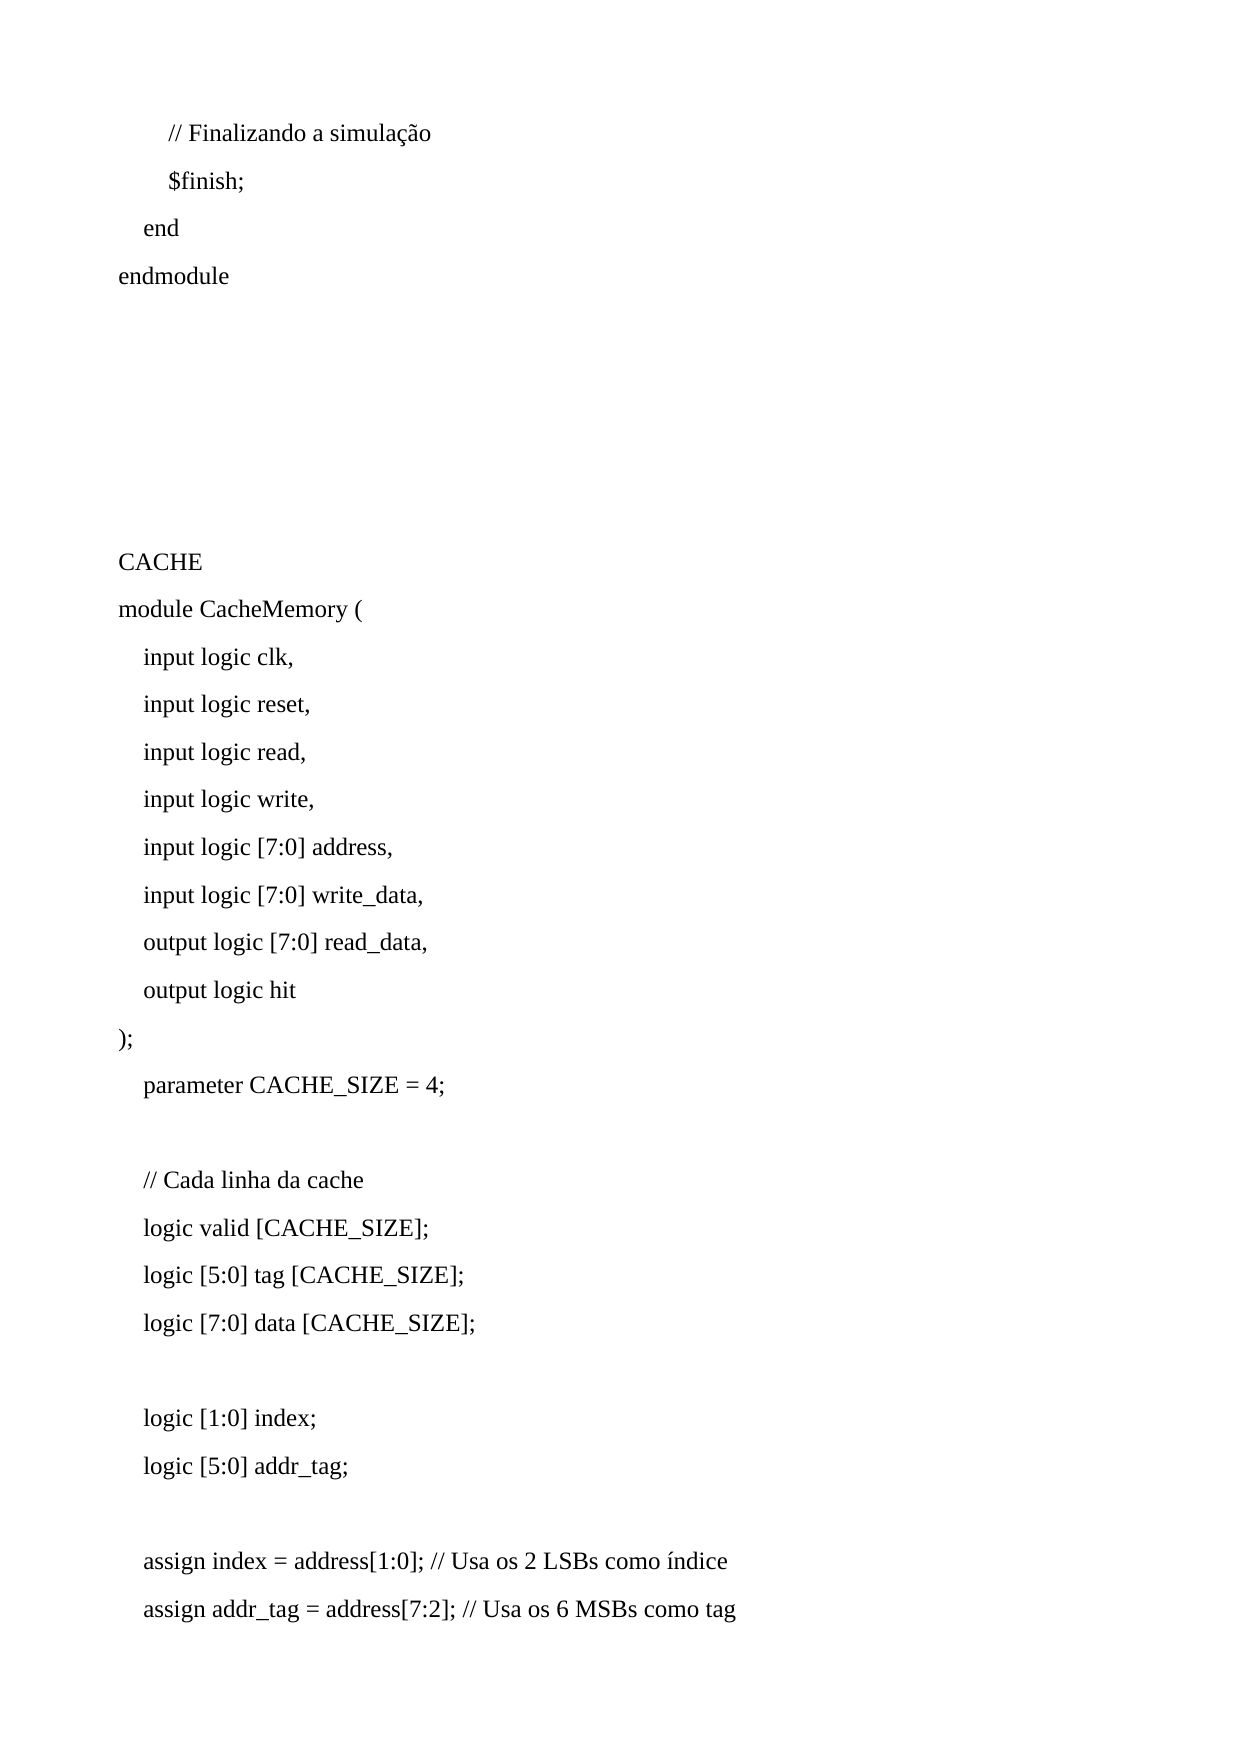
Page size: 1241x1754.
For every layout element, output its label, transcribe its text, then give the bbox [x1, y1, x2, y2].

text endmodule [118, 261, 1122, 290]
text parameter CACHE_SIZE = 4; [118, 1070, 1122, 1099]
text logic [7:0] data [CACHE_SIZE]; [118, 1308, 1122, 1337]
text logic [1:0] index; [118, 1403, 1122, 1432]
text logic valid [CACHE_SIZE]; [118, 1213, 1122, 1242]
text input logic reset, [118, 689, 1122, 718]
text output logic hit [118, 975, 1122, 1004]
text input logic clk, [118, 642, 1122, 671]
text input logic write, [118, 784, 1122, 813]
text module CacheMemory ( [118, 594, 1122, 623]
text logic [5:0] addr_tag; [118, 1451, 1122, 1480]
text assign index = address[1:0]; // Usa os 2 LSBs como índice [118, 1546, 1122, 1575]
text input logic [7:0] write_data, [118, 880, 1122, 908]
text // Cada linha da cache [118, 1165, 1122, 1194]
text ); [118, 1023, 1122, 1051]
text assign addr_tag = address[7:2]; // Usa os 6 MSBs como tag [118, 1594, 1122, 1623]
text $finish; [118, 166, 1122, 194]
text logic [5:0] tag [CACHE_SIZE]; [118, 1261, 1122, 1289]
text CACHE [118, 547, 1122, 575]
text input logic read, [118, 737, 1122, 766]
text // Finalizando a simulação [118, 118, 1122, 147]
text input logic [7:0] address, [118, 832, 1122, 861]
text end [118, 213, 1122, 242]
text output logic [7:0] read_data, [118, 927, 1122, 956]
